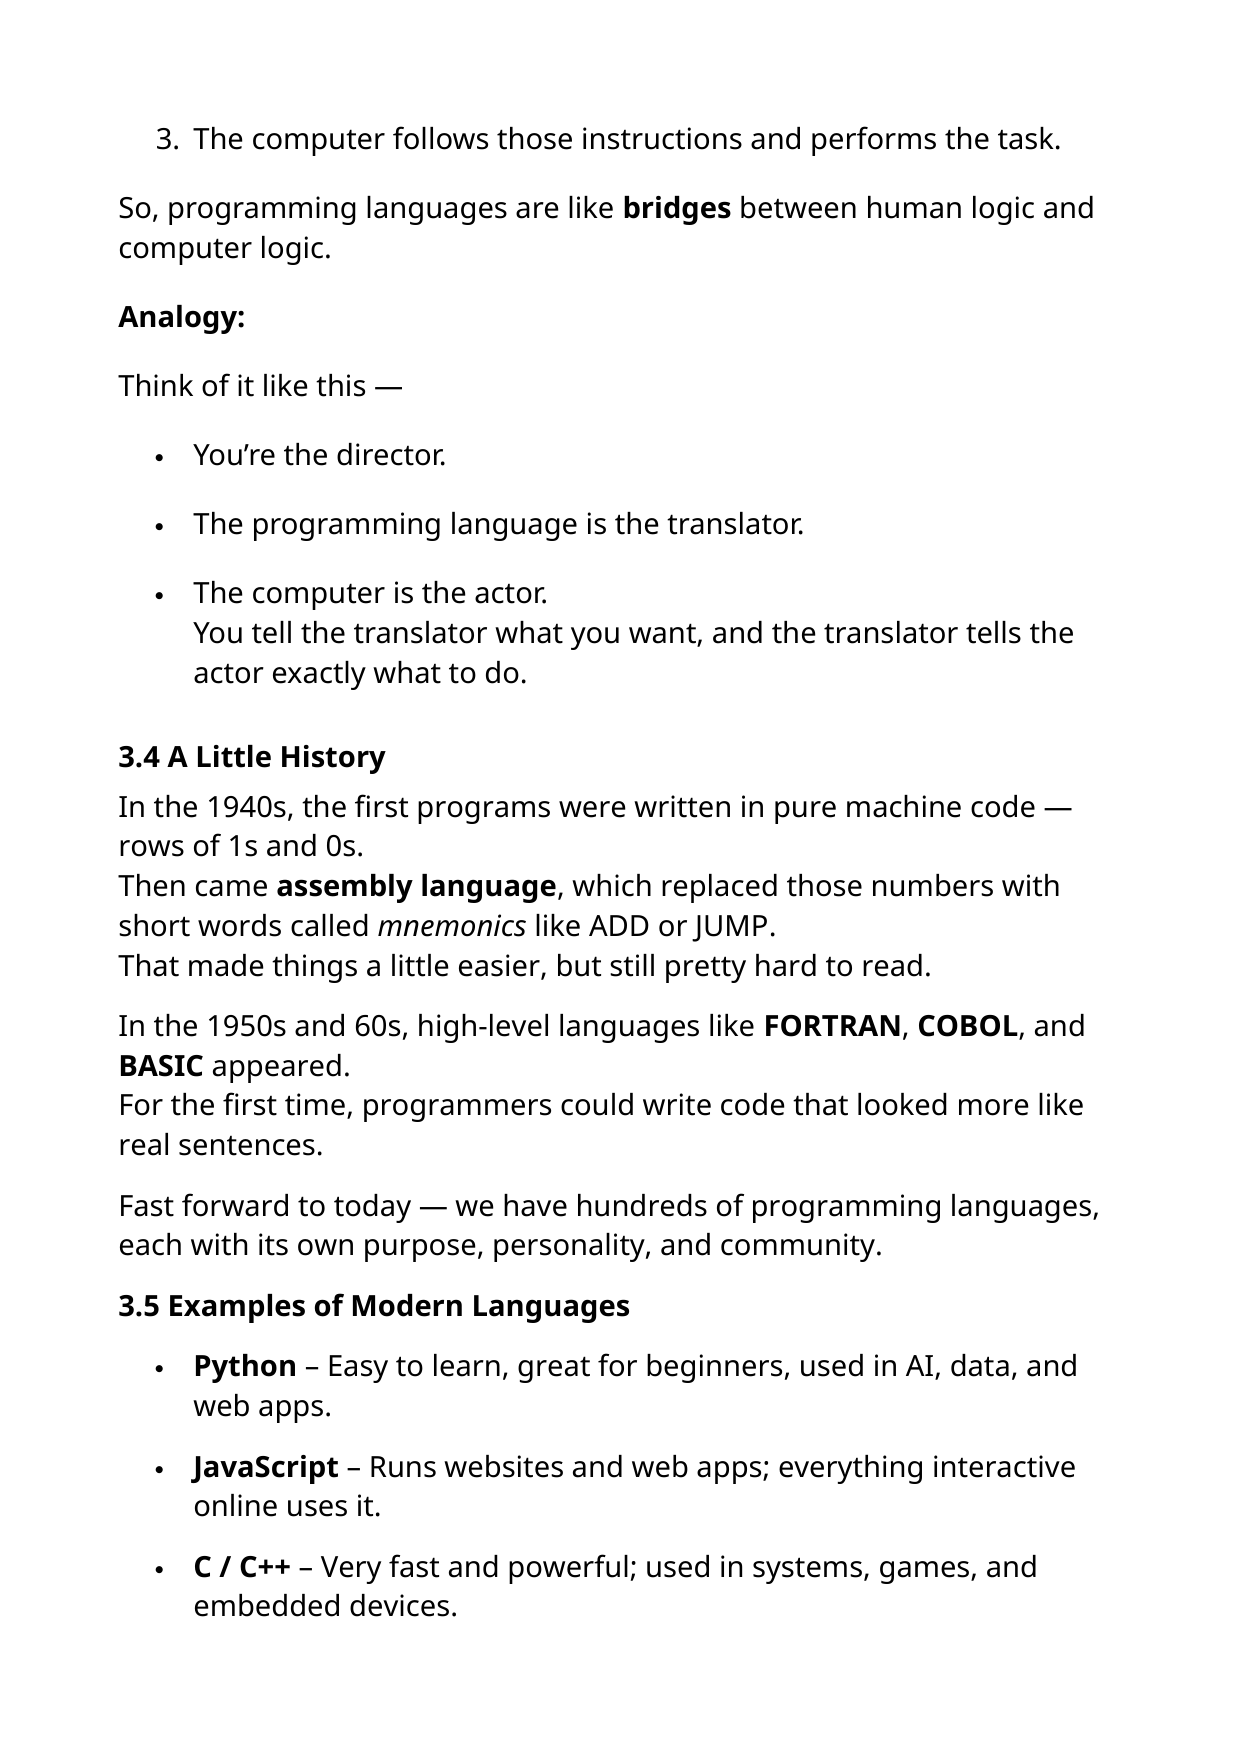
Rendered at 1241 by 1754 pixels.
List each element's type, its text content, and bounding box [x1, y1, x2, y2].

text So, programming languages are like bridges between human logic and computer logic. [118, 187, 1122, 267]
text 3.5 Examples of Modern Languages [118, 1285, 1122, 1325]
list JavaScript – Runs websites and web apps; everything interactive online uses it. [156, 1446, 1122, 1525]
text Think of it like this — [118, 365, 1122, 405]
list The computer follows those instructions and performs the task. [156, 118, 1122, 158]
subtitle 3.4 A Little History [118, 736, 1122, 776]
list You’re the director. [156, 434, 1122, 474]
text In the 1950s and 60s, high-level languages like FORTRAN, COBOL, and BASIC appeared. For the first time, programmers could write code that looked more like real sentences. [118, 1005, 1122, 1164]
text Fast forward to today — we have hundreds of programming languages, each with its own purpose, personality, and community. [118, 1185, 1122, 1264]
list C / C++ – Very fast and powerful; used in systems, games, and embedded devices. [156, 1546, 1122, 1625]
text In the 1940s, the first programs were written in pure machine code — rows of 1s and 0s. Then came assembly language, which replaced those numbers with short words called mnemonics like ADD or JUMP. That made things a little easier, but still pretty hard to read. [118, 786, 1122, 984]
list The computer is the actor. You tell the translator what you want, and the translator tells the actor exactly what to do. [156, 573, 1122, 692]
list Python – Easy to learn, great for beginners, used in AI, data, and web apps. [156, 1346, 1122, 1425]
list The programming language is the translator. [156, 504, 1122, 543]
text Analogy: [118, 296, 1122, 336]
